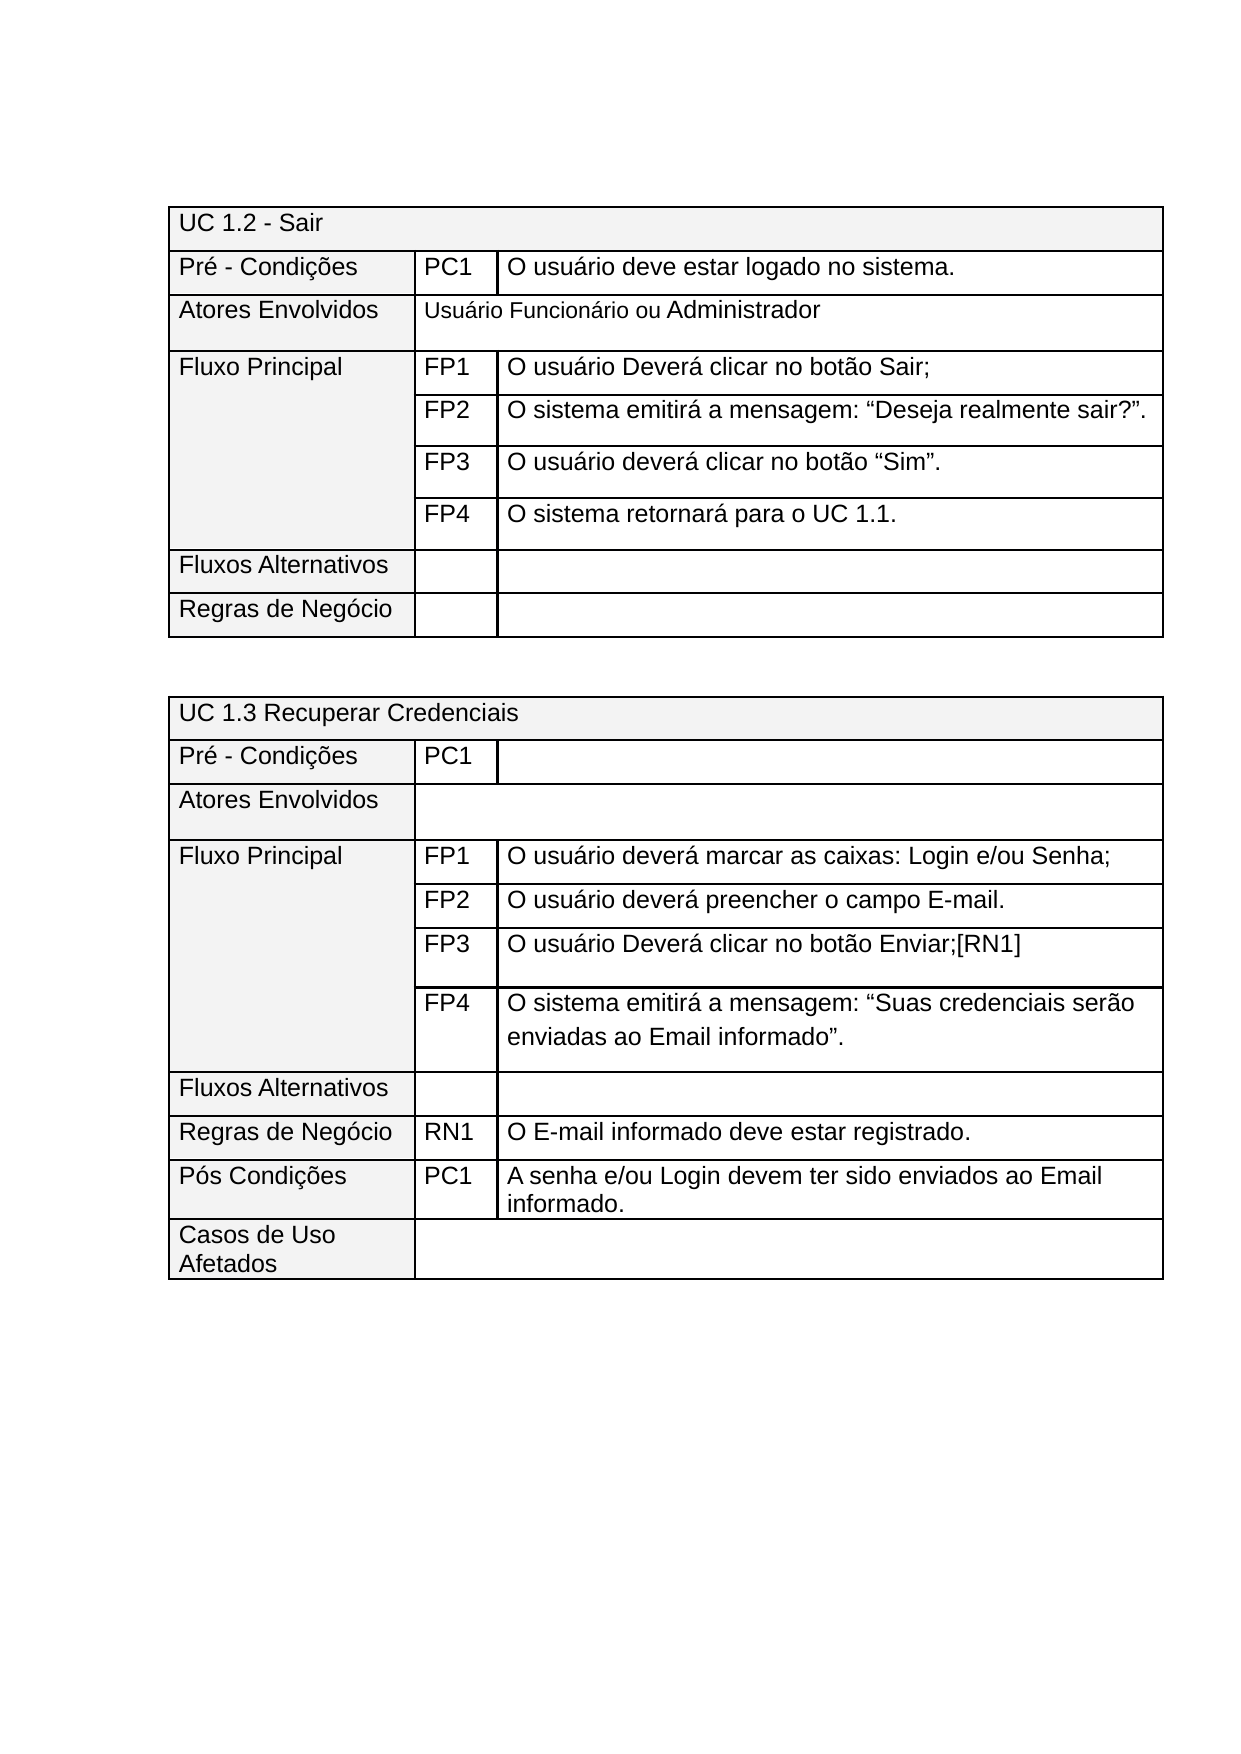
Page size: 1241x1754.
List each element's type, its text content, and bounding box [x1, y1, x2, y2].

table_cell O usuário Deverá clicar no botão Sair; [499, 352, 1162, 393]
table_cell PC1 [416, 1161, 496, 1218]
table_cell Regras de Negócio [170, 594, 414, 636]
table_cell Atores Envolvidos [170, 785, 414, 839]
table_cell [499, 594, 1162, 636]
table_cell O sistema emitirá a mensagem: “Deseja realmente sair?”. [499, 396, 1162, 445]
table_header UC 1.3 Recuperar Credenciais [170, 698, 1162, 739]
table_cell PC1 [416, 252, 496, 293]
table_cell O usuário Deverá clicar no botão Enviar;[RN1] [499, 929, 1162, 986]
table_cell FP1 [416, 352, 496, 393]
table_cell Fluxos Alternativos [170, 551, 414, 592]
table_cell O usuário deverá preencher o campo E-mail. [499, 885, 1162, 927]
table_cell [416, 594, 496, 636]
table_cell O usuário deverá clicar no botão “Sim”. [499, 447, 1162, 497]
table_cell O usuário deve estar logado no sistema. [499, 252, 1162, 293]
table_cell Fluxos Alternativos [170, 1073, 414, 1115]
table_cell A senha e/ou Login devem ter sido enviados ao Email informado. [499, 1161, 1162, 1218]
table_cell Fluxo Principal [170, 352, 414, 548]
table_cell O sistema emitirá a mensagem: “Suas credenciais serão enviadas ao Email informado”. [499, 989, 1162, 1071]
table_cell [499, 551, 1162, 592]
table_cell [499, 741, 1162, 783]
table_cell Atores Envolvidos [170, 296, 414, 350]
table_cell Casos de Uso Afetados [170, 1220, 414, 1278]
table_cell FP2 [416, 396, 496, 445]
table_header UC 1.2 - Sair [170, 208, 1162, 250]
table_cell FP3 [416, 447, 496, 497]
table_cell FP2 [416, 885, 496, 927]
table_cell [416, 785, 1162, 839]
table_cell O usuário deverá marcar as caixas: Login e/ou Senha; [499, 841, 1162, 883]
table_cell Fluxo Principal [170, 841, 414, 1071]
table_cell O E-mail informado deve estar registrado. [499, 1117, 1162, 1158]
table_cell [416, 551, 496, 592]
table_cell PC1 [416, 741, 496, 783]
table_cell FP1 [416, 841, 496, 883]
table_cell [416, 1073, 496, 1115]
table_cell [499, 1073, 1162, 1115]
table_cell RN1 [416, 1117, 496, 1158]
table_cell Pré - Condições [170, 741, 414, 783]
table_cell Pós Condições [170, 1161, 414, 1218]
table_cell FP3 [416, 929, 496, 986]
table_cell Regras de Negócio [170, 1117, 414, 1158]
table_cell FP4 [416, 499, 496, 548]
table_cell Pré - Condições [170, 252, 414, 293]
table_cell FP4 [416, 989, 496, 1071]
table_cell [416, 1220, 1162, 1278]
table_cell Usuário Funcionário ou Administrador [416, 296, 1162, 350]
table_cell O sistema retornará para o UC 1.1. [499, 499, 1162, 548]
